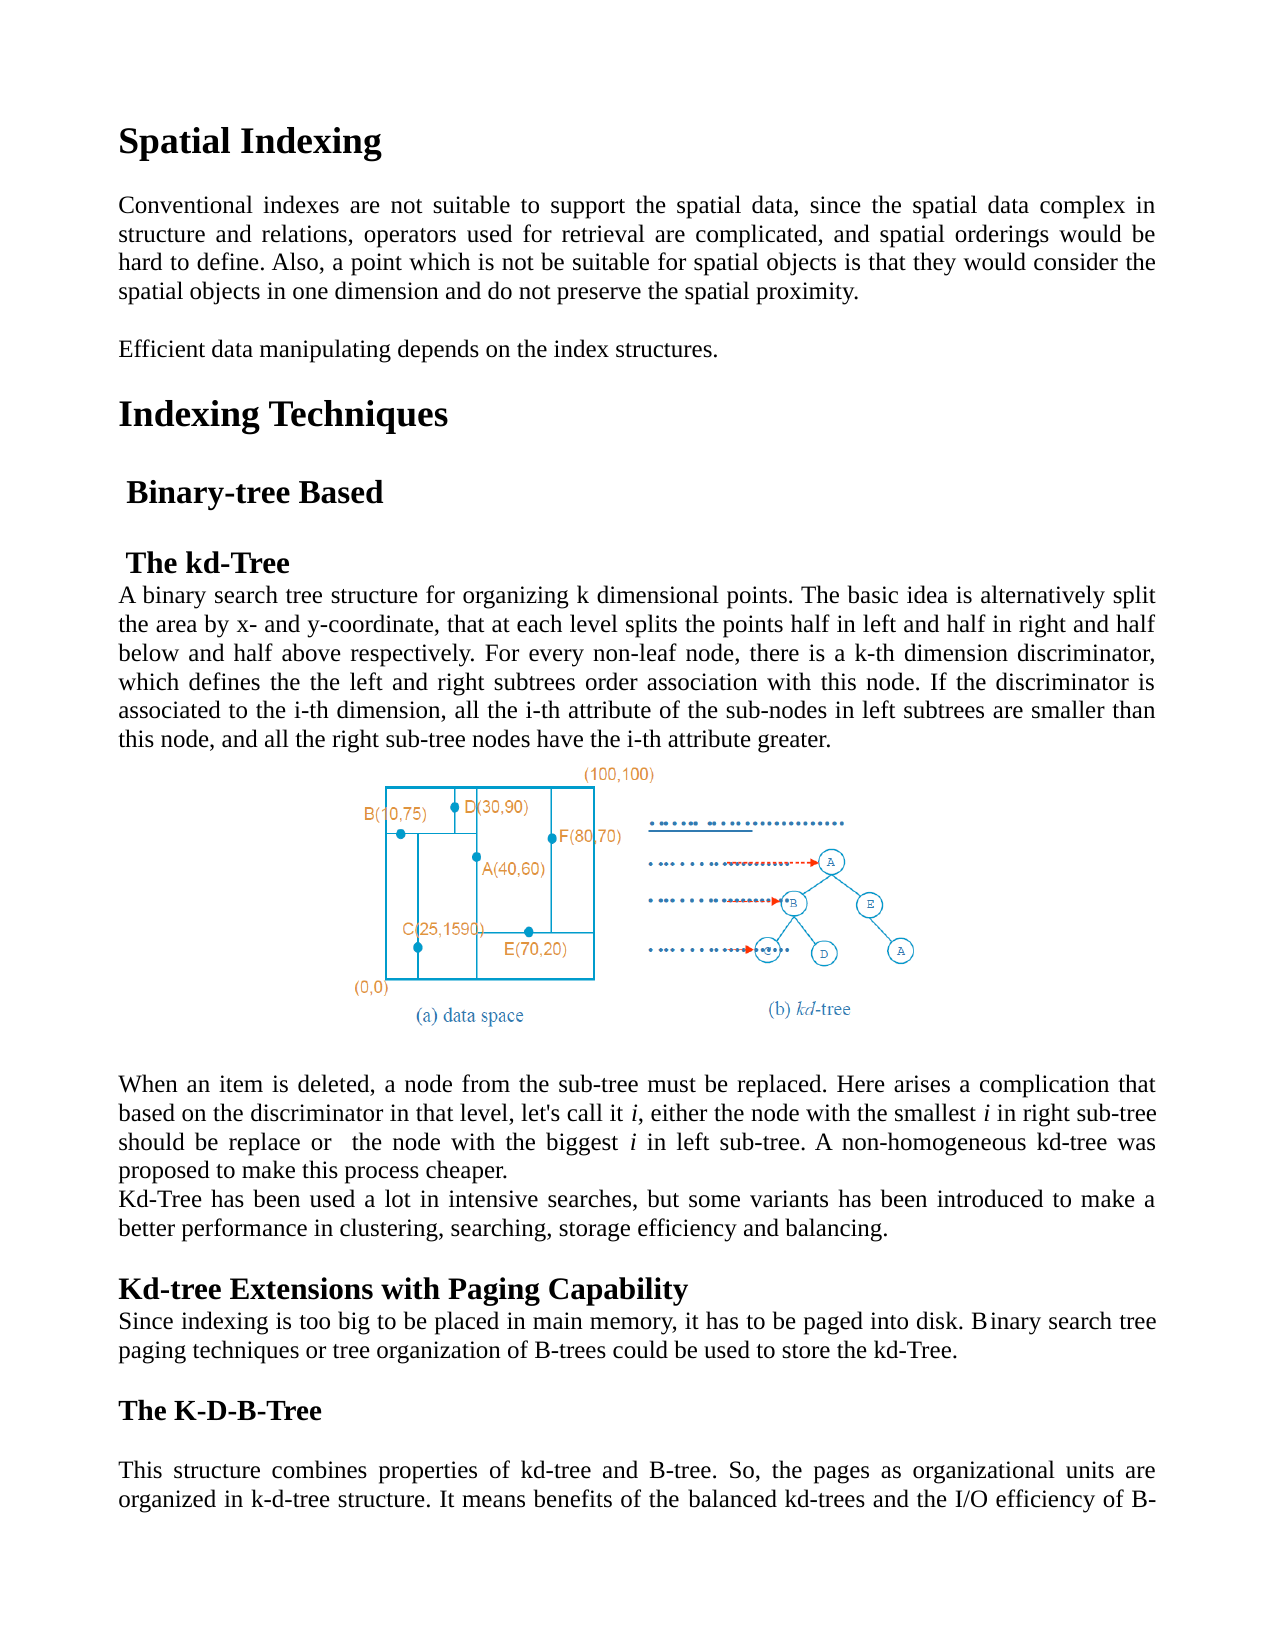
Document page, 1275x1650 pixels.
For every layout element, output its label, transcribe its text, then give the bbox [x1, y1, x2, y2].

text The K-D-B-Tree [118, 1393, 1157, 1426]
text Since indexing is too big to be placed in main memory, it has to be paged into disk. Binary search tree paging techniques or tree organization of B-trees could be used to store the kd-Tree. [118, 1306, 1157, 1364]
text Conventional indexes are not suitable to support the spatial data, since the spatial data complex in structure and relations, operators used for retrieval are complicated, and spatial orderings would be hard to define. Also, a point which is not be suitable for spatial objects is that they would consider the spatial objects in one dimension and do not preserve the spatial proximity. [118, 190, 1157, 305]
text When an item is deleted, a node from the sub-tree must be replaced. Here arises a complication that based on the discriminator in that level, let's call it i, either the node with the smallest i in right sub-tree should be replace or the node with the biggest i in left sub-tree. A non-homogeneous kd-tree was proposed to make this process cheaper. [118, 1069, 1157, 1184]
text Binary-tree Based [118, 473, 1157, 511]
text Kd-tree Extensions with Paging Capability [118, 1271, 1157, 1306]
text A binary search tree structure for organizing k dimensional points. The basic idea is alternatively split the area by x- and y-coordinate, that at each level splits the points half in left and half in right and half below and half above respectively. For every non-leaf node, there is a k-th dimension discriminator, which defines the the left and right subtrees order association with this node. If the discriminator is associated to the i-th dimension, all the i-th attribute of the sub-nodes in left subtrees are smaller than this node, and all the right sub-tree nodes have the i-th attribute greater. [118, 581, 1157, 753]
text Spatial Indexing [118, 118, 1157, 161]
picture [355, 753, 920, 1042]
text This structure combines properties of kd-tree and B-tree. So, the pages as organizational units are organized in k-d-tree structure. It means benefits of the balanced kd-trees and the I/O efficiency of B- [118, 1455, 1157, 1512]
text Efficient data manipulating depends on the index structures. [118, 334, 1157, 362]
text Indexing Techniques [118, 391, 1157, 434]
text The kd-Tree [118, 544, 1157, 581]
text Kd-Tree has been used a lot in intensive searches, but some variants has been introduced to make a better performance in clustering, searching, storage efficiency and balancing. [118, 1184, 1157, 1242]
